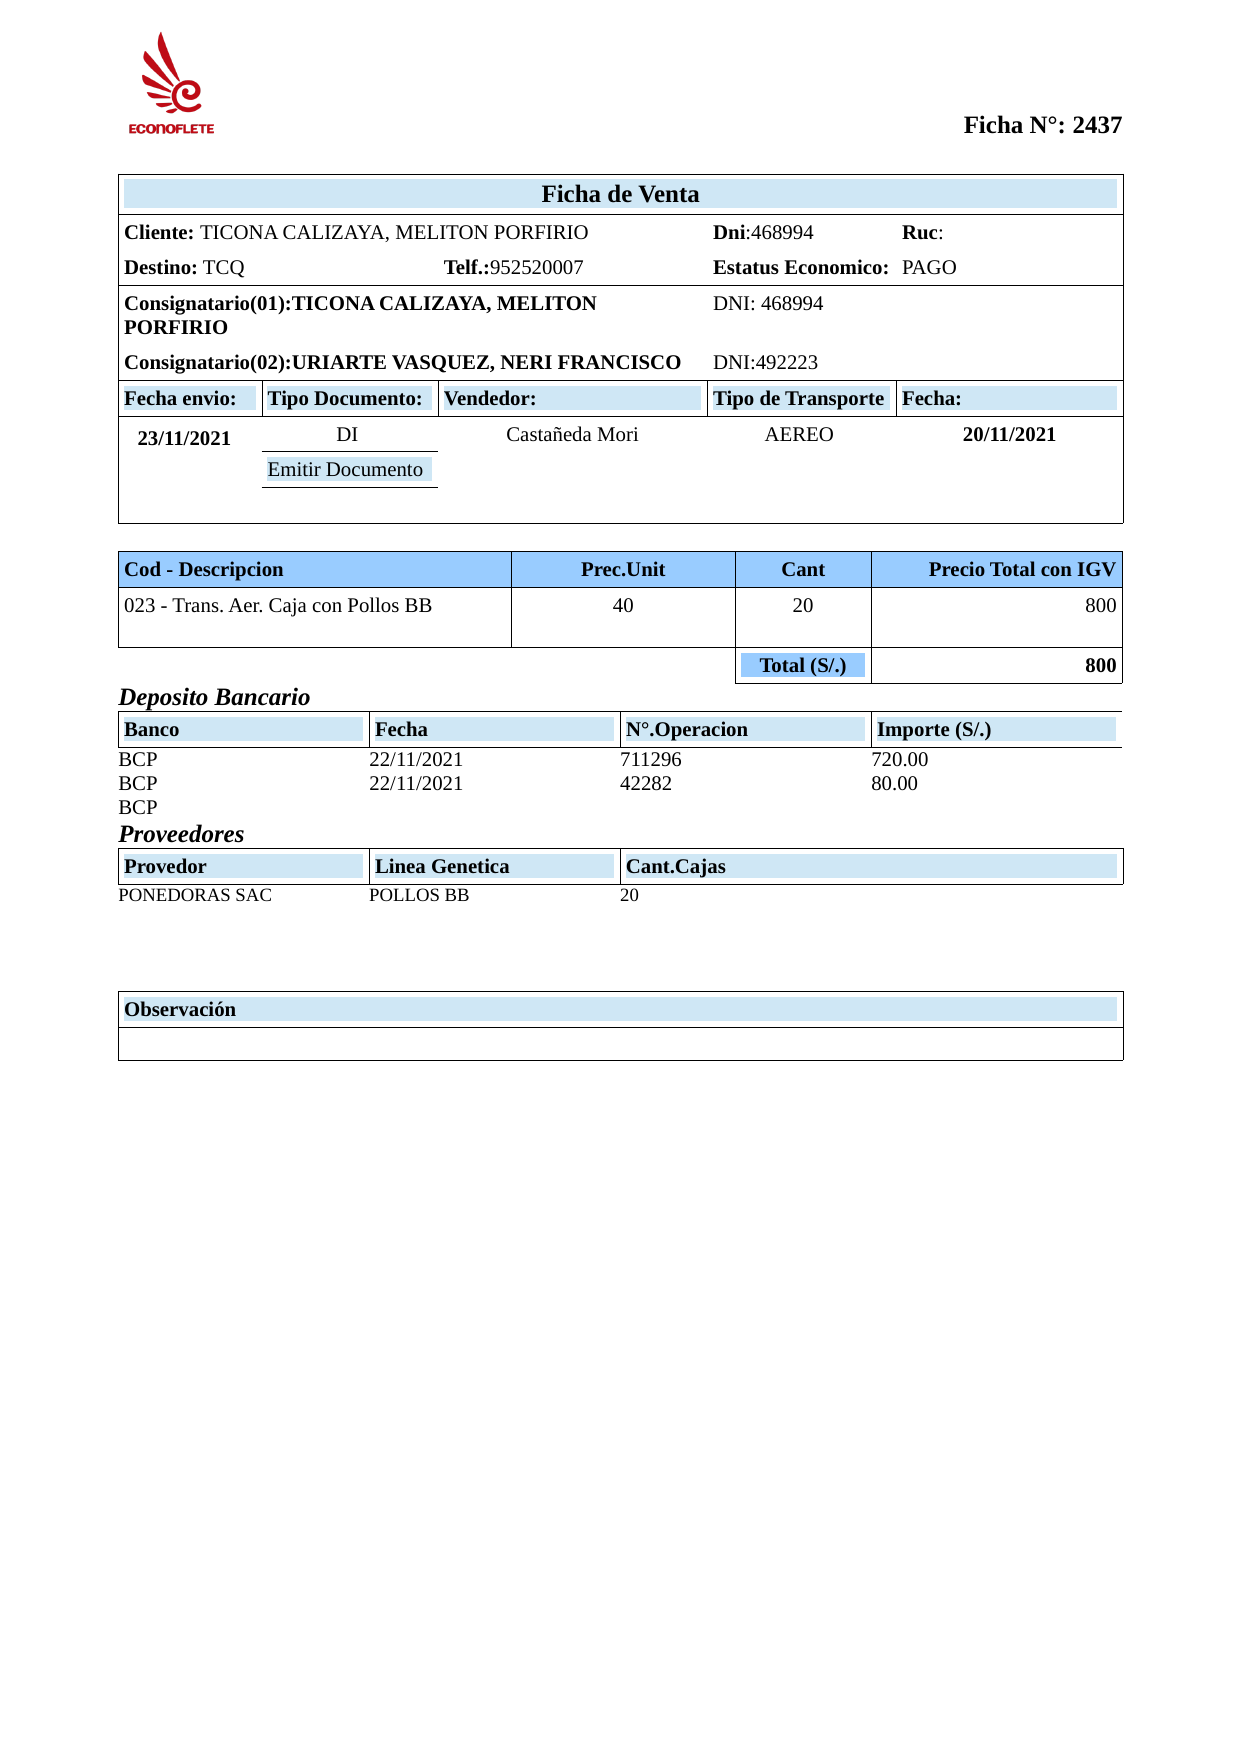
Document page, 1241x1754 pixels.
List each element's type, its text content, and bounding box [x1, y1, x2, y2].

table_header Cant.Cajas [621, 849, 1123, 883]
table_cell 720.00 [871, 748, 1122, 771]
table_cell Ruc: [896, 215, 1123, 249]
table_cell POLLOS BB [369, 885, 620, 905]
table_cell Destino: TCQ [119, 249, 438, 285]
table_cell DNI: 468994 [707, 286, 1123, 344]
table_cell 20/11/2021 [896, 417, 1123, 523]
table_cell Tipo de Transporte [708, 381, 896, 416]
table_cell [262, 488, 438, 523]
table_cell BCP [118, 795, 369, 819]
table_cell 42282 [620, 771, 871, 795]
table_cell Emitir Documento [262, 452, 438, 487]
table_cell [369, 970, 620, 991]
table_cell PONEDORAS SAC [118, 885, 369, 905]
table_cell [620, 905, 1123, 927]
table_cell 40 [512, 588, 735, 647]
table_cell 023 - Trans. Aer. Caja con Pollos BB [119, 588, 511, 647]
table_cell 800 [872, 648, 1122, 682]
table_cell 20 [620, 885, 1123, 905]
table_cell Consignatario(01):TICONA CALIZAYA, MELITON PORFIRIO [119, 286, 707, 344]
table_cell [369, 905, 620, 927]
table_cell Fecha envio: [119, 381, 262, 416]
table_header Cod - Descripcion [119, 552, 511, 587]
table_cell AEREO [707, 417, 896, 523]
table_header Cant [736, 552, 871, 587]
table_cell BCP [118, 771, 369, 795]
table_cell 800 [872, 588, 1122, 647]
table_cell [118, 905, 369, 927]
table_cell [118, 648, 511, 682]
table_cell [118, 970, 369, 991]
table_cell [620, 948, 1123, 970]
table_cell Cliente: TICONA CALIZAYA, MELITON PORFIRIO [119, 215, 707, 249]
table_cell [620, 795, 871, 819]
table_header Prec.Unit [512, 552, 735, 587]
table_cell Castañeda Mori [438, 417, 707, 523]
table_cell Consignatario(02):URIARTE VASQUEZ, NERI FRANCISCO [119, 345, 707, 380]
text Proveedores [118, 819, 1122, 848]
table_cell [118, 927, 369, 948]
table_cell [118, 948, 369, 970]
table_cell PAGO [896, 249, 1123, 285]
table_cell [620, 927, 1123, 948]
table_cell Estatus Economico: [707, 249, 896, 285]
table_header Observación [119, 992, 1123, 1027]
table_cell 22/11/2021 [369, 771, 620, 795]
table_cell 22/11/2021 [369, 748, 620, 771]
table_cell 20 [736, 588, 871, 647]
table_header N°.Operacion [621, 712, 871, 747]
table_cell BCP [118, 748, 369, 771]
table_header Linea Genetica [370, 849, 620, 883]
picture [118, 31, 225, 134]
table_header Provedor [119, 849, 369, 883]
table_cell 80.00 [871, 771, 1122, 795]
table_cell Vendedor: [439, 381, 707, 416]
table_header Fecha [370, 712, 620, 747]
table_cell [369, 948, 620, 970]
table_cell 23/11/2021 [119, 417, 262, 523]
text Deposito Bancario [118, 682, 1122, 711]
table_cell 711296 [620, 748, 871, 771]
table_cell Dni:468994 [707, 215, 896, 249]
table_cell Tipo Documento: [263, 381, 438, 416]
table_cell [369, 927, 620, 948]
table_cell [369, 795, 620, 819]
table_cell Telf.:952520007 [438, 249, 707, 285]
table_header Importe (S/.) [872, 712, 1122, 747]
table_cell [871, 795, 1122, 819]
table_cell Total (S/.) [736, 648, 871, 682]
table_cell DNI:492223 [707, 345, 1123, 380]
table_cell [119, 1028, 1123, 1060]
table_header Banco [119, 712, 369, 747]
table_header Precio Total con IGV [872, 552, 1122, 587]
table_cell [620, 970, 1123, 991]
table_header Ficha de Venta [119, 175, 1123, 214]
table_cell [511, 648, 735, 682]
table_cell DI [262, 417, 438, 451]
table_cell Fecha: [897, 381, 1123, 416]
